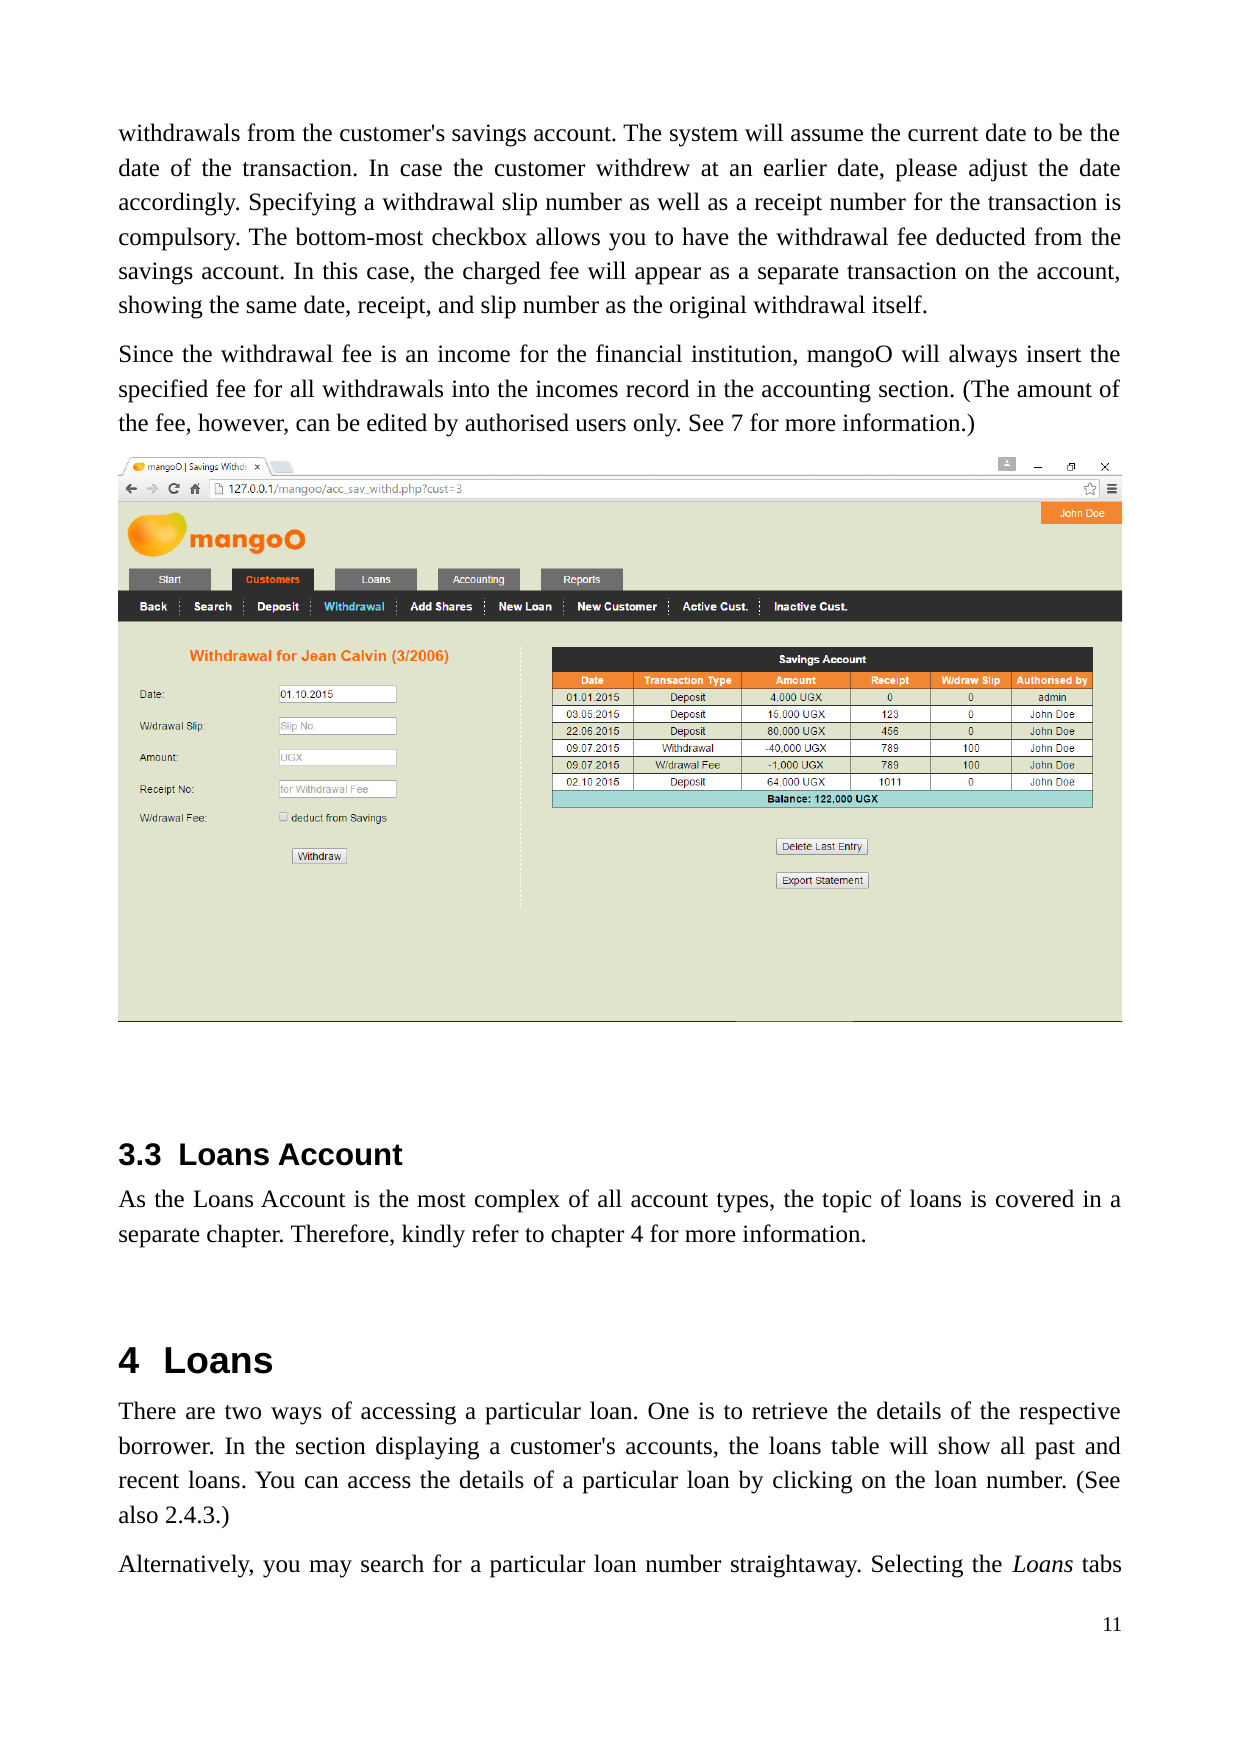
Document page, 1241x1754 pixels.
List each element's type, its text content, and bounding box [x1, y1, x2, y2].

text Since the withdrawal fee is an income for the financial institution, mangoO will always insert the specified fee for all withdrawals into the incomes record in the accounting section. (The amount of the fee, however, can be edited by authorised users only. See 7 for more information.) [118, 339, 1122, 437]
subtitle Loans [118, 1338, 1122, 1382]
text As the Loans Account is the most complex of all account types, the topic of loans is covered in a separate chapter. Therefore, kindly refer to chapter 4 for more information. [118, 1184, 1122, 1247]
subtitle Loans Account [118, 1136, 1122, 1172]
text There are two ways of accessing a particular loan. One is to retrieve the details of the respective borrower. In the section displaying a customer's accounts, the loans table will show all past and recent loans. You can access the details of a particular loan by clicking on the loan number. (See also 2.4.3.) [118, 1396, 1122, 1529]
text Alternatively, you may search for a particular loan number straightaway. Selecting the Loans tabs [118, 1549, 1122, 1578]
picture [118, 457, 1123, 1022]
text withdrawals from the customer's savings account. The system will assume the current date to be the date of the transaction. In case the customer withdrew at an earlier date, please adjust the date accordingly. Specifying a withdrawal slip number as well as a receipt number for the transaction is compulsory. The bottom-most checkbox allows you to have the withdrawal fee deducted from the savings account. In this case, the charged fee will appear as a separate transaction on the account, showing the same date, receipt, and slip number as the original withdrawal itself. [118, 118, 1122, 319]
